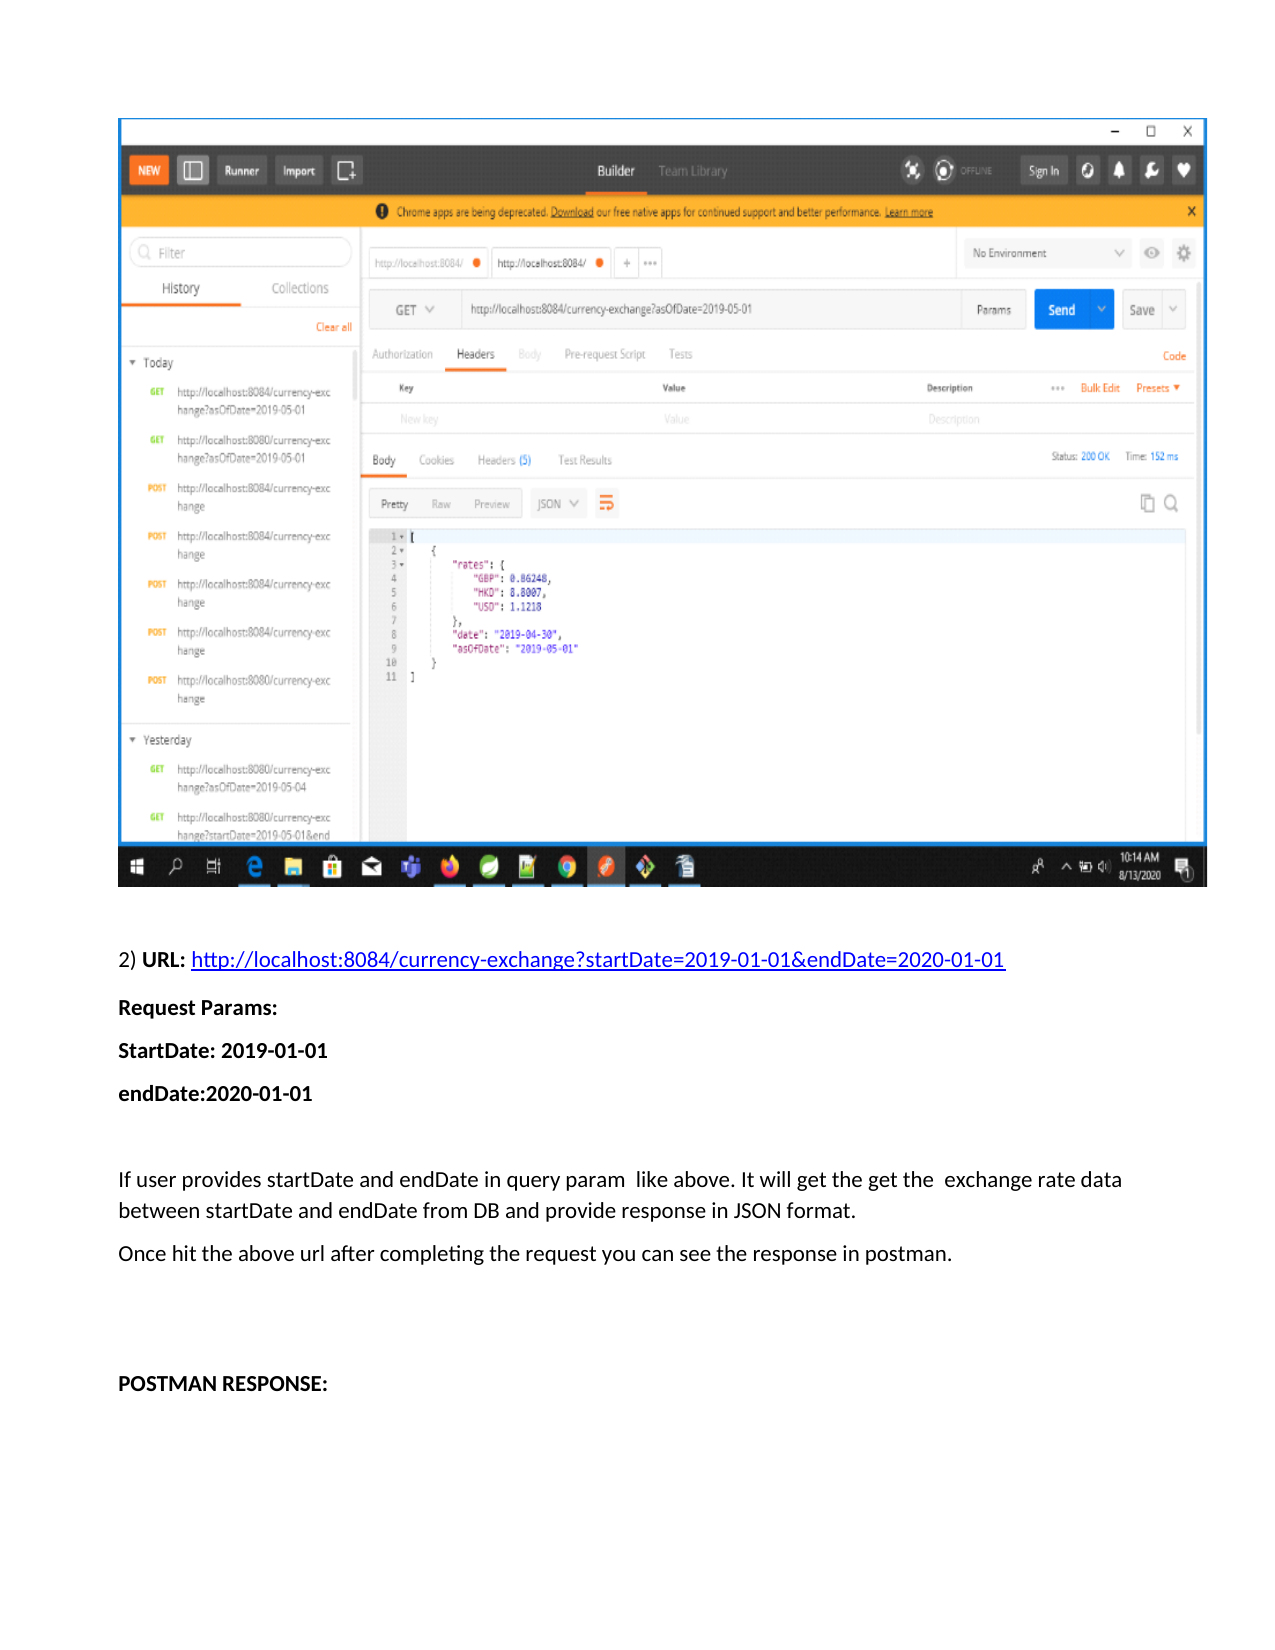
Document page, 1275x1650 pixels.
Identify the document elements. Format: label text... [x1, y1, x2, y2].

text Once hit the above url after completing the request you can see the response in postman. [118, 1239, 1157, 1268]
text If user provides startDate and endDate in query param like above. It will get the get the exchange rate data between startDate and endDate from DB and provide response in JSON format. [118, 1166, 1157, 1224]
text StartDate: 2019-01-01 [118, 1036, 1157, 1064]
text POSTMAN RESPONSE: [118, 1369, 1157, 1397]
text 2) URL: http://localhost:8084/currency-exchange?startDate=2019-01-01&endDate=2020-01-01 [118, 945, 1157, 973]
text endDate:2020-01-01 [118, 1079, 1157, 1107]
text Request Params: [118, 993, 1157, 1021]
